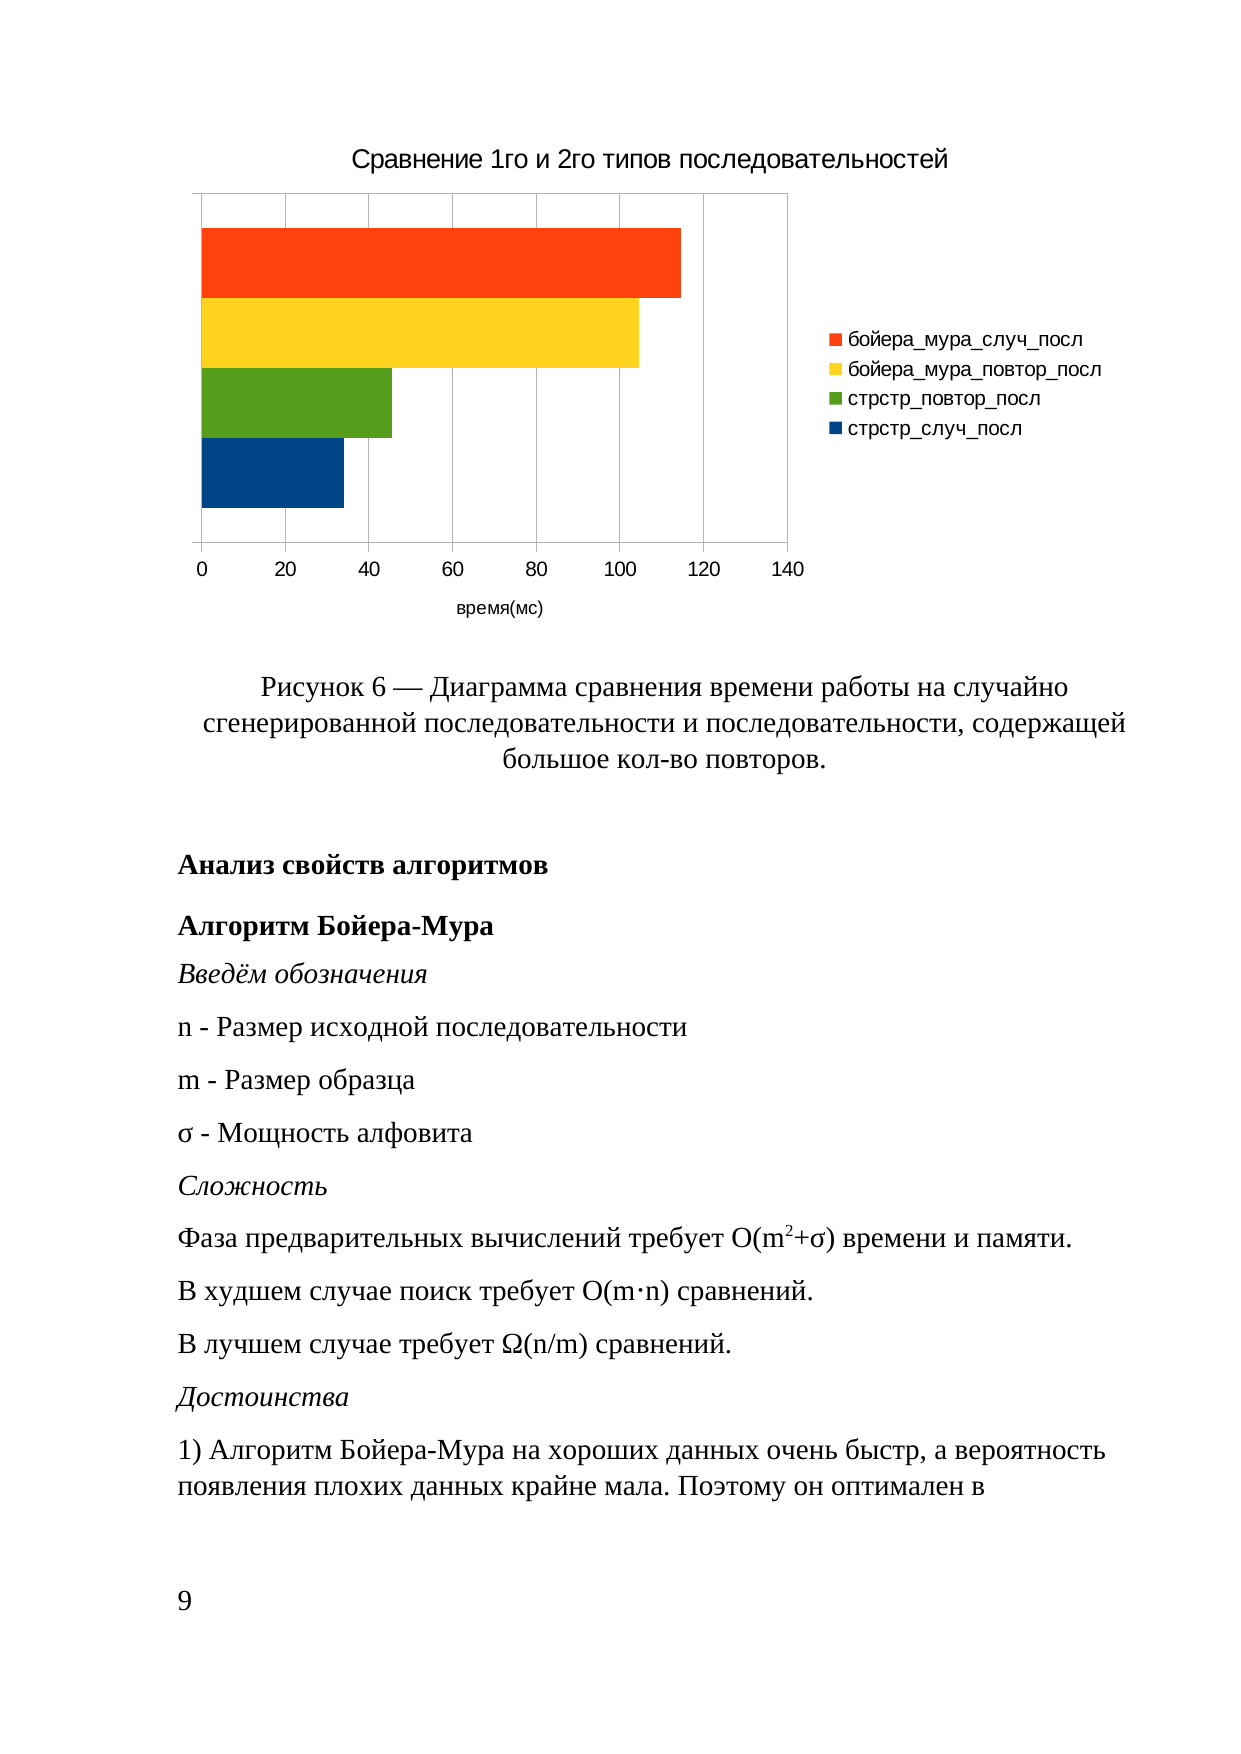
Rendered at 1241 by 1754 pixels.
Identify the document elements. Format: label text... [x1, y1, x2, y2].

text σ - Мощность алфовита [177, 1115, 1152, 1148]
text Анализ свойств алгоритмов [177, 847, 1152, 880]
text В худшем случае поиск требует O(m⋅n) сравнений. [177, 1273, 1152, 1307]
subtitle Алгоритм Бойера-Мура [177, 908, 1152, 941]
text В лучшем случае требует Ω(n/m) сравнений. [177, 1326, 1152, 1360]
text Рисунок 6 — Диаграмма сравнения времени работы на случайно сгенерированной последовательности и последовательности, содержащей большое кол-во повторов. [177, 669, 1152, 775]
text Фаза предварительных вычислений требует O(m2+σ) времени и памяти. [177, 1221, 1152, 1254]
text n - Размер исходной последовательности [177, 1009, 1152, 1043]
text Введём обозначения [177, 957, 1152, 990]
text m - Размер образца [177, 1062, 1152, 1096]
text Сложность [177, 1168, 1152, 1201]
text 1) Алгоритм Бойера-Мура на хороших данных очень быстр, а вероятность появления плохих данных крайне мала. Поэтому он оптимален в [177, 1432, 1152, 1502]
text Достоинства [177, 1379, 1152, 1413]
